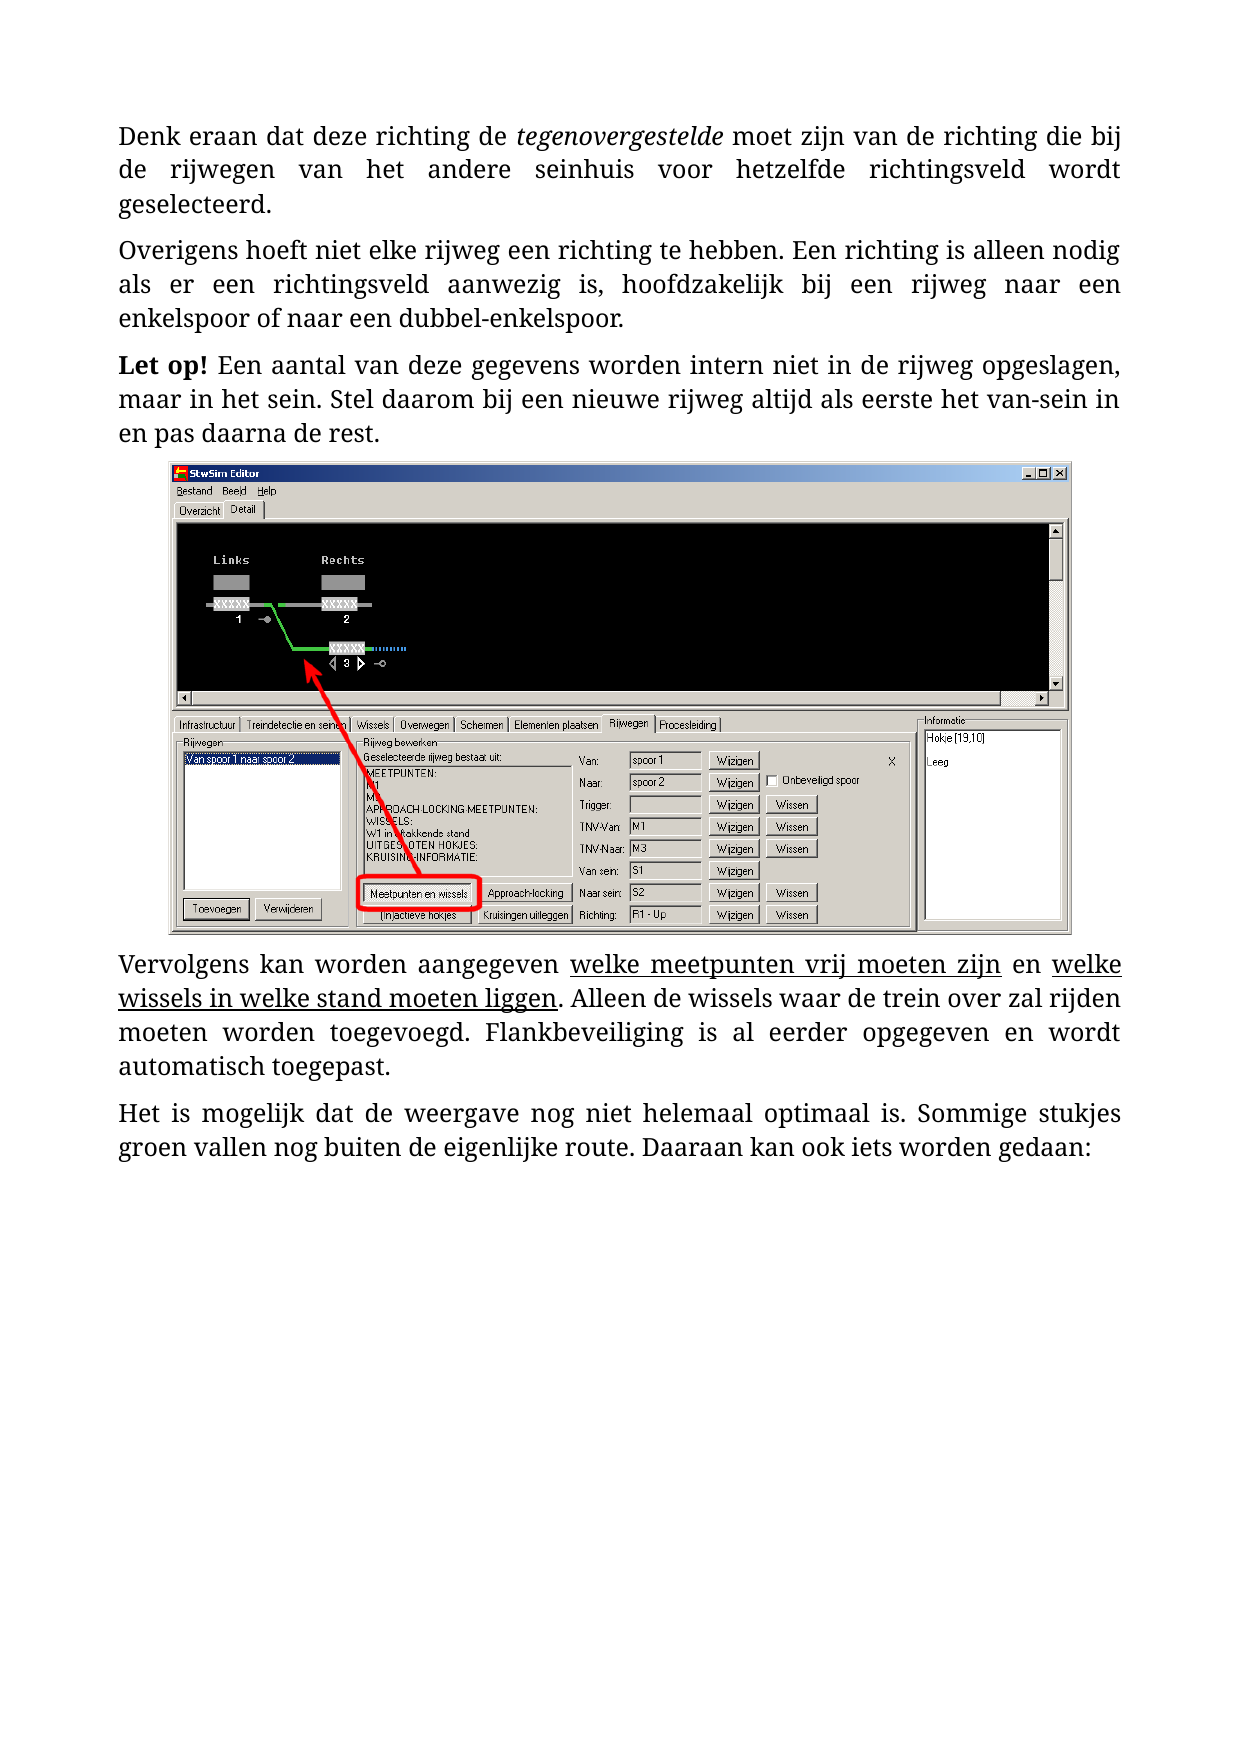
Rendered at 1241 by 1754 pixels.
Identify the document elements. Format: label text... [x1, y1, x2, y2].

text Denk eraan dat deze richting de tegenovergestelde moet zijn van de richting die bij de rijwegen van het andere seinhuis voor hetzelfde richtingsveld wordt geselecteerd. [118, 118, 1122, 220]
text Het is mogelijk dat de weergave nog niet helemaal optimaal is. Sommige stukjes groen vallen nog buiten de eigenlijke route. Daaraan kan ook iets worden gedaan: [118, 1095, 1122, 1163]
text Let op! Een aantal van deze gegevens worden intern niet in de rijweg opgeslagen, maar in het sein. Stel daarom bij een nieuwe rijweg altijd als eerste het van-sein in en pas daarna de rest. [118, 347, 1122, 449]
text Overigens hoeft niet elke rijweg een richting te hebben. Een richting is alleen nodig als er een richtingsveld aanwezig is, hoofdzakelijk bij een rijweg naar een enkelspoor of naar een dubbel-enkelspoor. [118, 233, 1122, 335]
text Vervolgens kan worden aangegeven welke meetpunten vrij moeten zijn en welke wissels in welke stand moeten liggen. Alleen de wissels waar de trein over zal rijden moeten worden toegevoegd. Flankbeveiliging is al eerder opgegeven en wordt automatisch toegepast. [118, 947, 1122, 1083]
